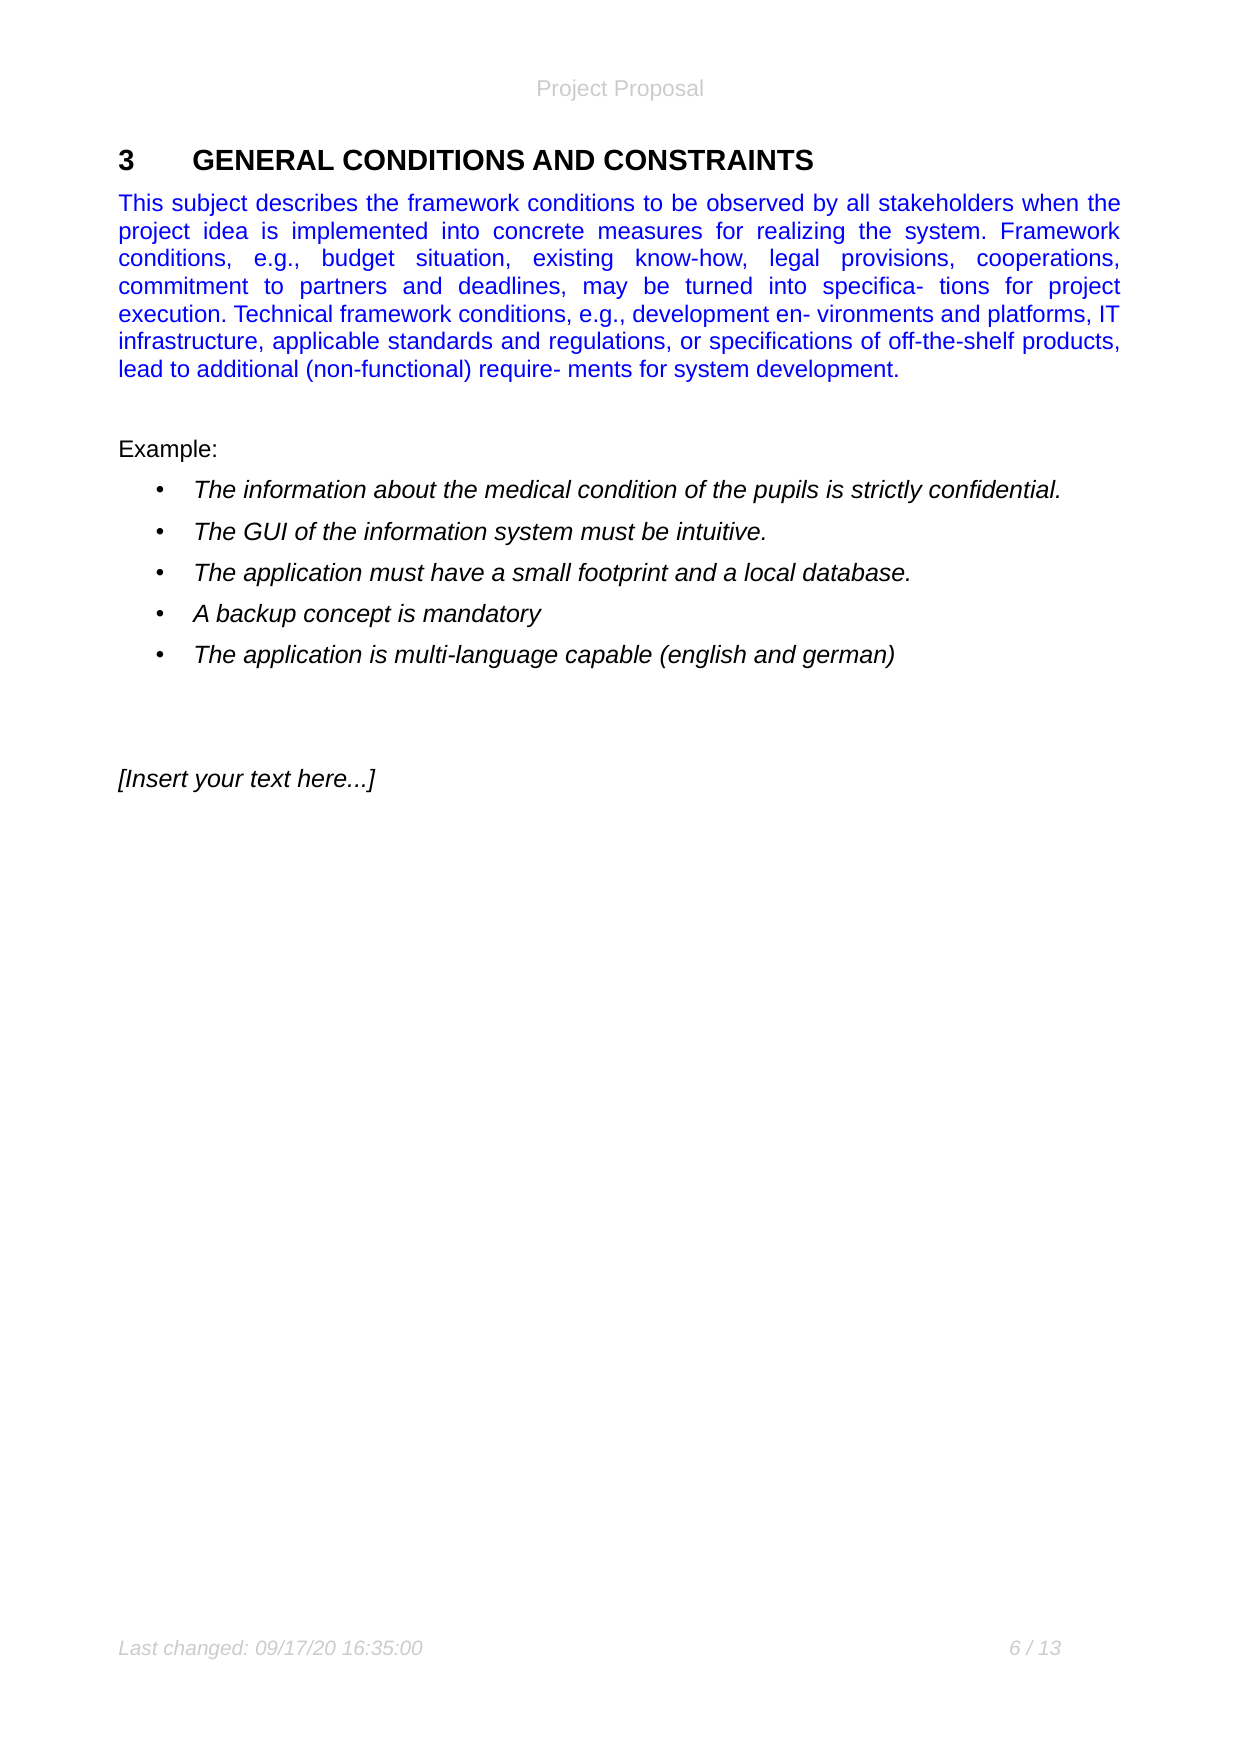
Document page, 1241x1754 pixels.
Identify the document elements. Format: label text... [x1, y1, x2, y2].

text This subject describes the framework conditions to be observed by all stakeholders when the project idea is implemented into concrete measures for realizing the system. Framework conditions, e.g., budget situation, existing know-how, legal provisions, cooperations, commitment to partners and deadlines, may be turned into specifica- tions for project execution. Technical framework conditions, e.g., development en- vironments and platforms, IT infrastructure, applicable standards and regulations, or specifications of off-the-shelf products, lead to additional (non-functional) require- ments for system development. [118, 189, 1122, 382]
list The application is multi-language capable (english and german) [156, 641, 1122, 669]
list The application must have a small footprint and a local database. [156, 558, 1122, 587]
text Example: [118, 435, 1122, 463]
list A backup concept is mandatory [156, 599, 1122, 628]
text [Insert your text here...] [118, 764, 1122, 793]
list The GUI of the information system must be intuitive. [156, 516, 1122, 545]
list The information about the medical condition of the pupils is strictly confidential. [156, 475, 1122, 504]
subtitle General Conditions and Constraints [118, 143, 1122, 177]
